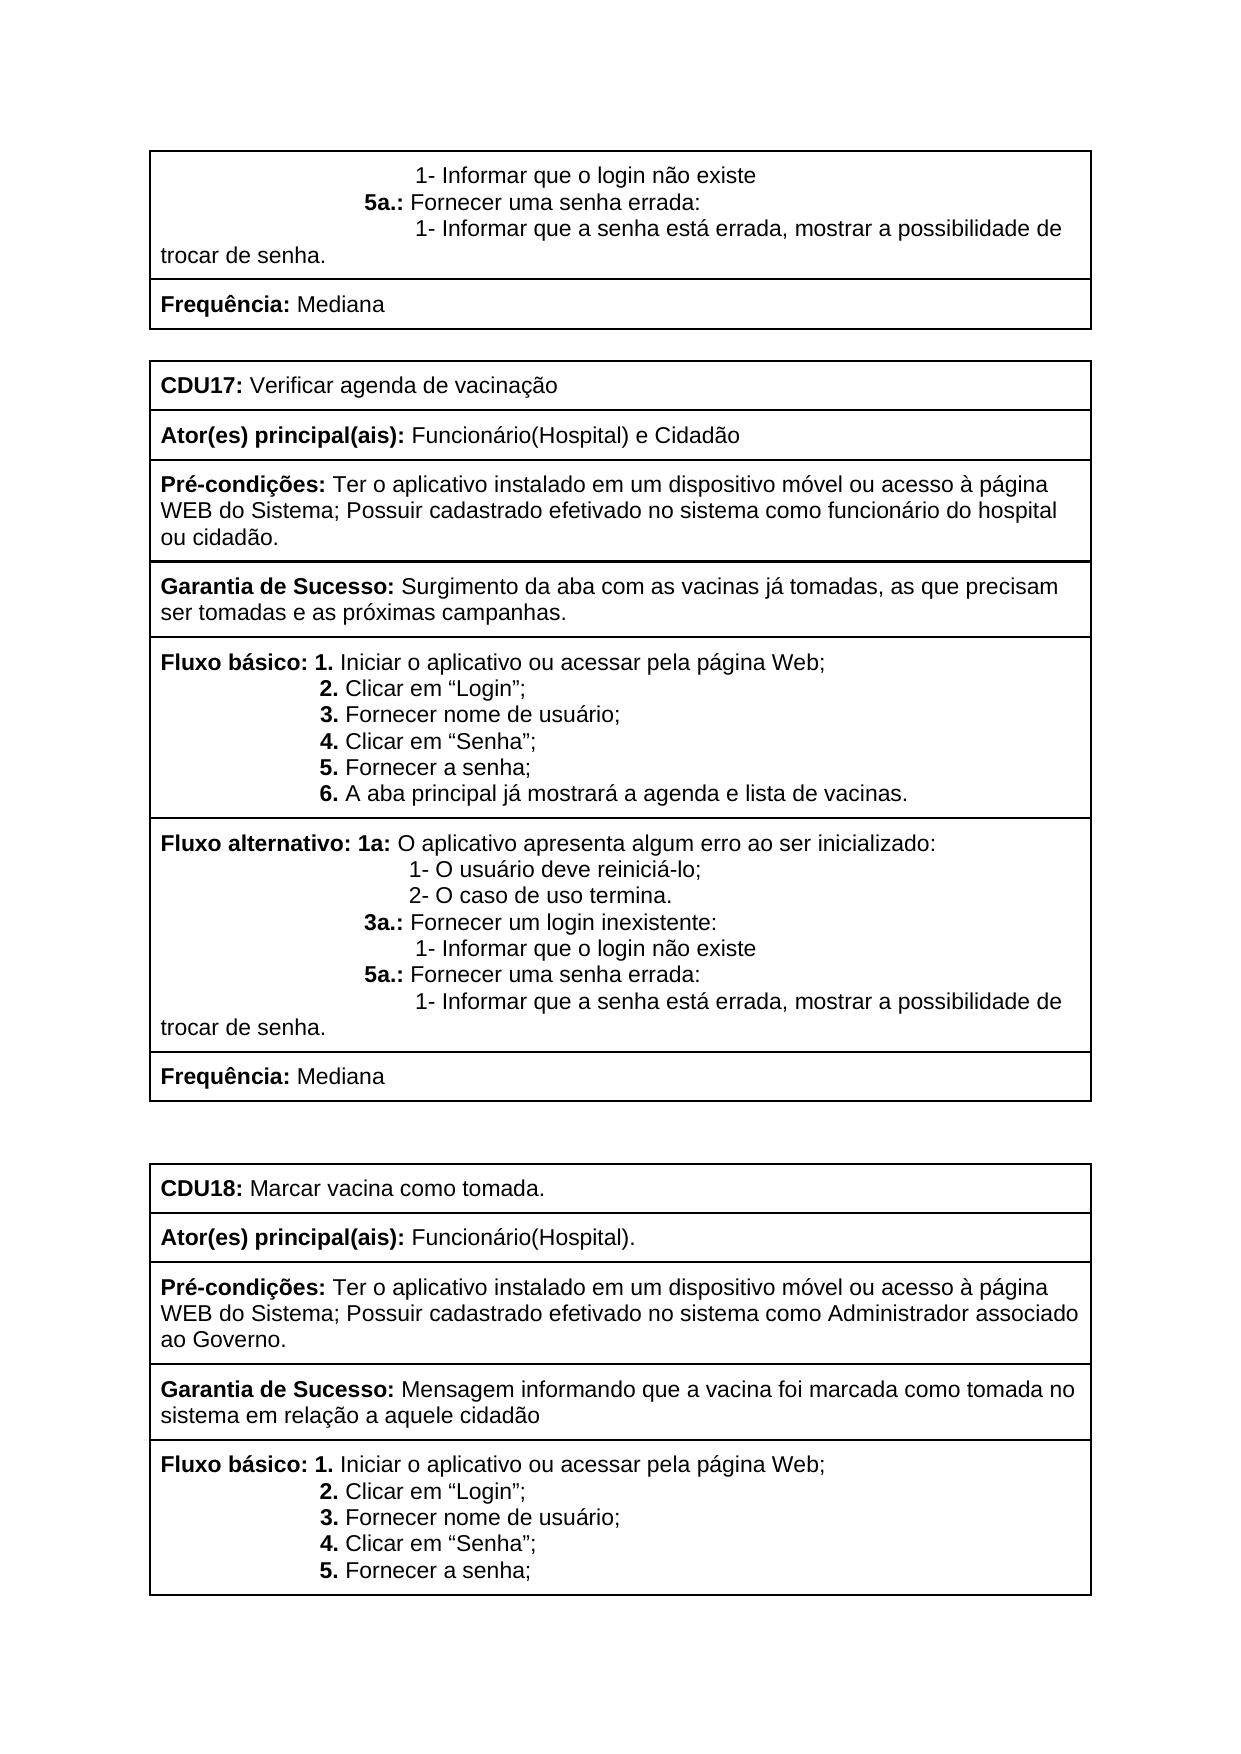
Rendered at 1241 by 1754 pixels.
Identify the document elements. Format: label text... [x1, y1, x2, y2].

table_cell Fluxo alternativo: 1a: O aplicativo apresenta algum erro ao ser inicializado: 1- O usuário deve reiniciá-lo; 2- O caso de uso termina. 3a.: Fornecer um login inexistente: 1- Informar que o login não existe 5a.: Fornecer uma senha errada: 1- Informar que a senha está errada, mostrar a possibilidade de trocar de senha. [151, 819, 1090, 1051]
table_header CDU18: Marcar vacina como tomada. [151, 1165, 1090, 1212]
table_header CDU17: Verificar agenda de vacinação [151, 362, 1090, 409]
table_cell Pré-condições: Ter o aplicativo instalado em um dispositivo móvel ou acesso à página WEB do Sistema; Possuir cadastrado efetivado no sistema como funcionário do hospital ou cidadão. [151, 461, 1090, 560]
table_cell Ator(es) principal(ais): Funcionário(Hospital). [151, 1214, 1090, 1261]
table_cell Fluxo básico: 1. Iniciar o aplicativo ou acessar pela página Web; 2. Clicar em “Login”; 3. Fornecer nome de usuário; 4. Clicar em “Senha”; 5. Fornecer a senha; 6. A aba principal já mostrará a agenda e lista de vacinas. [151, 638, 1090, 817]
table_cell Ator(es) principal(ais): Funcionário(Hospital) e Cidadão [151, 411, 1090, 458]
table_cell Fluxo básico: 1. Iniciar o aplicativo ou acessar pela página Web; 2. Clicar em “Login”; 3. Fornecer nome de usuário; 4. Clicar em “Senha”; 5. Fornecer a senha; [151, 1441, 1090, 1593]
table_cell Garantia de Sucesso: Mensagem informando que a vacina foi marcada como tomada no sistema em relação a aquele cidadão [151, 1365, 1090, 1439]
table_cell Frequência: Mediana [151, 280, 1090, 328]
table_cell Pré-condições: Ter o aplicativo instalado em um dispositivo móvel ou acesso à página WEB do Sistema; Possuir cadastrado efetivado no sistema como Administrador associado ao Governo. [151, 1263, 1090, 1363]
table_cell 1- Informar que o login não existe 5a.: Fornecer uma senha errada: 1- Informar que a senha está errada, mostrar a possibilidade de trocar de senha. [151, 152, 1090, 278]
table_cell Garantia de Sucesso: Surgimento da aba com as vacinas já tomadas, as que precisam ser tomadas e as próximas campanhas. [151, 563, 1090, 636]
table_cell Frequência: Mediana [151, 1053, 1090, 1100]
